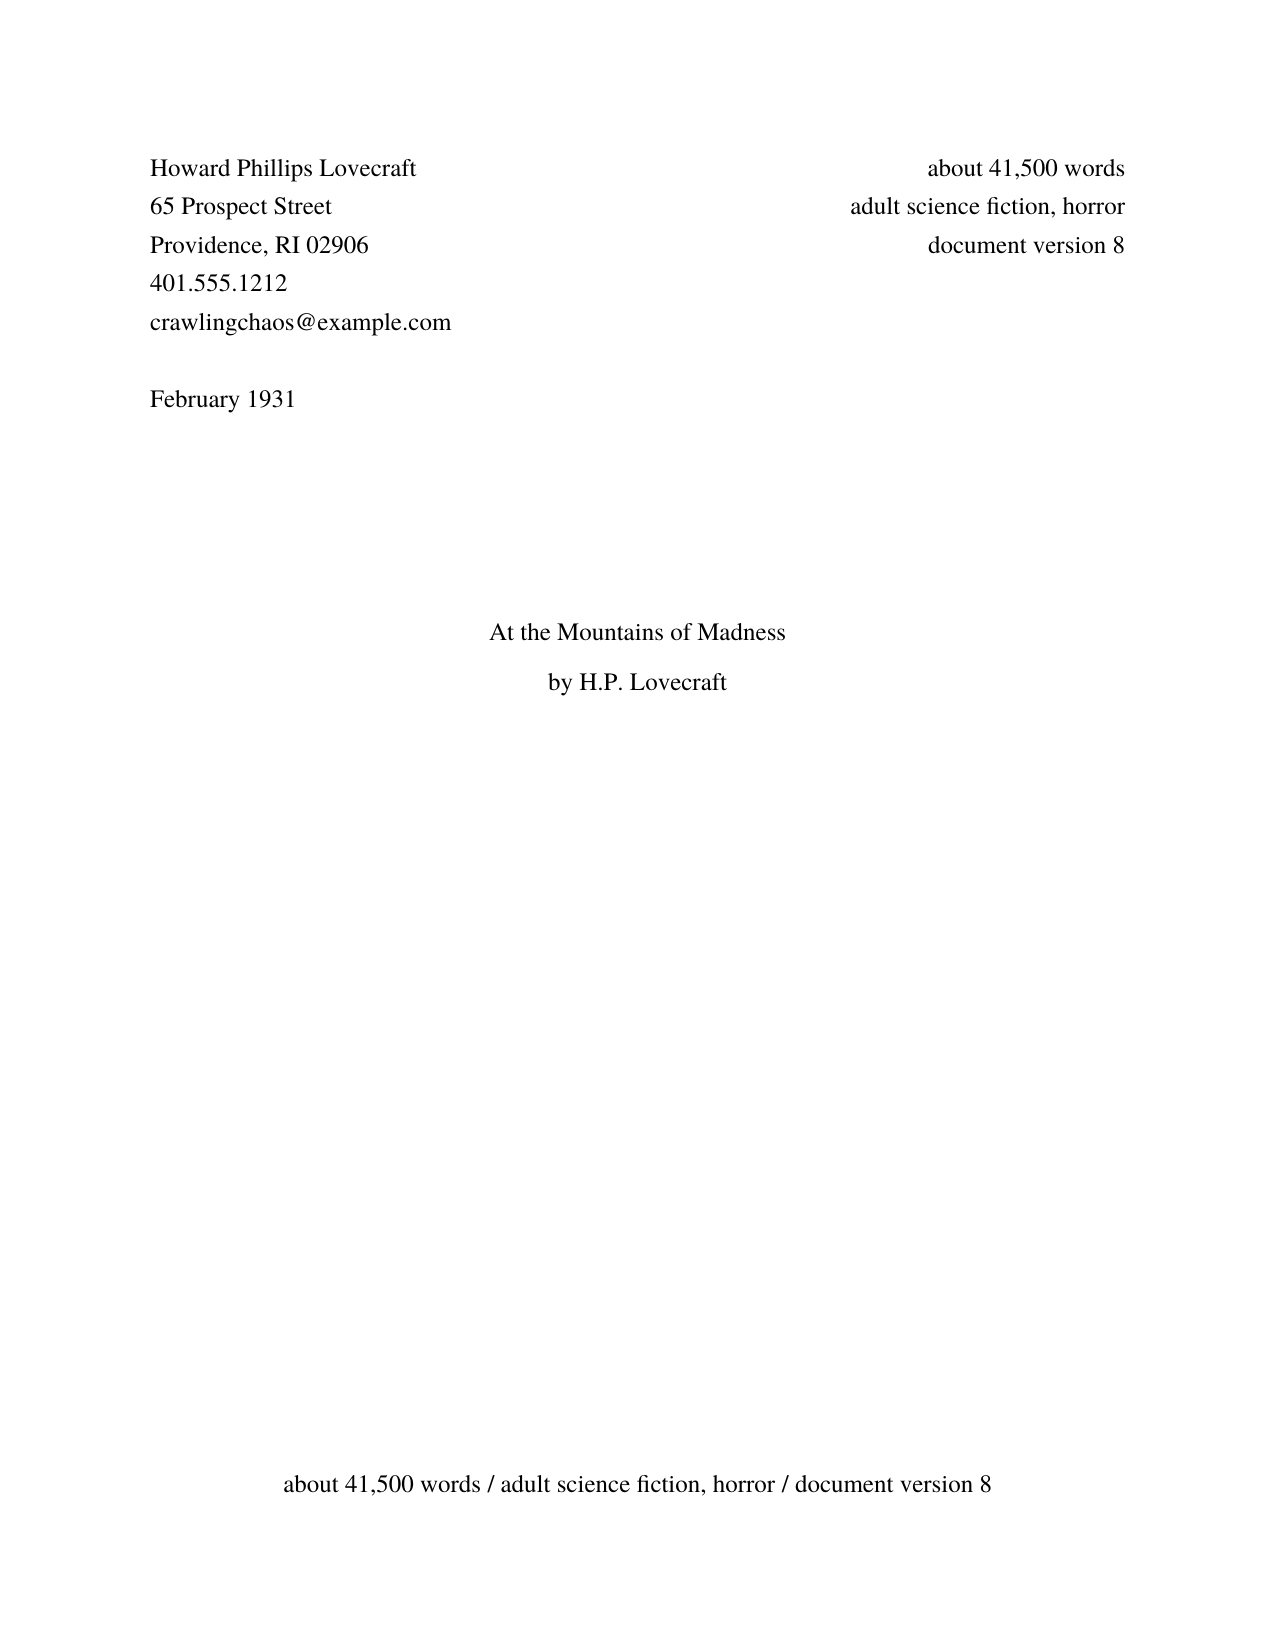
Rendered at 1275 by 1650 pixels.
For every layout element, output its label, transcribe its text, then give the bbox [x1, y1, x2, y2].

table_header Howard Phillips Lovecraft 65 Prospect Street Providence, RI 02906 401.555.1212 crawlingchaos@example.com February 1931 [150, 150, 637, 414]
text by H.P. Lovecraft [150, 664, 1125, 698]
title At the Mountains of Madness [150, 614, 1125, 648]
table_header about 41,500 words adult science fiction, horror document version 8 [638, 150, 1125, 414]
